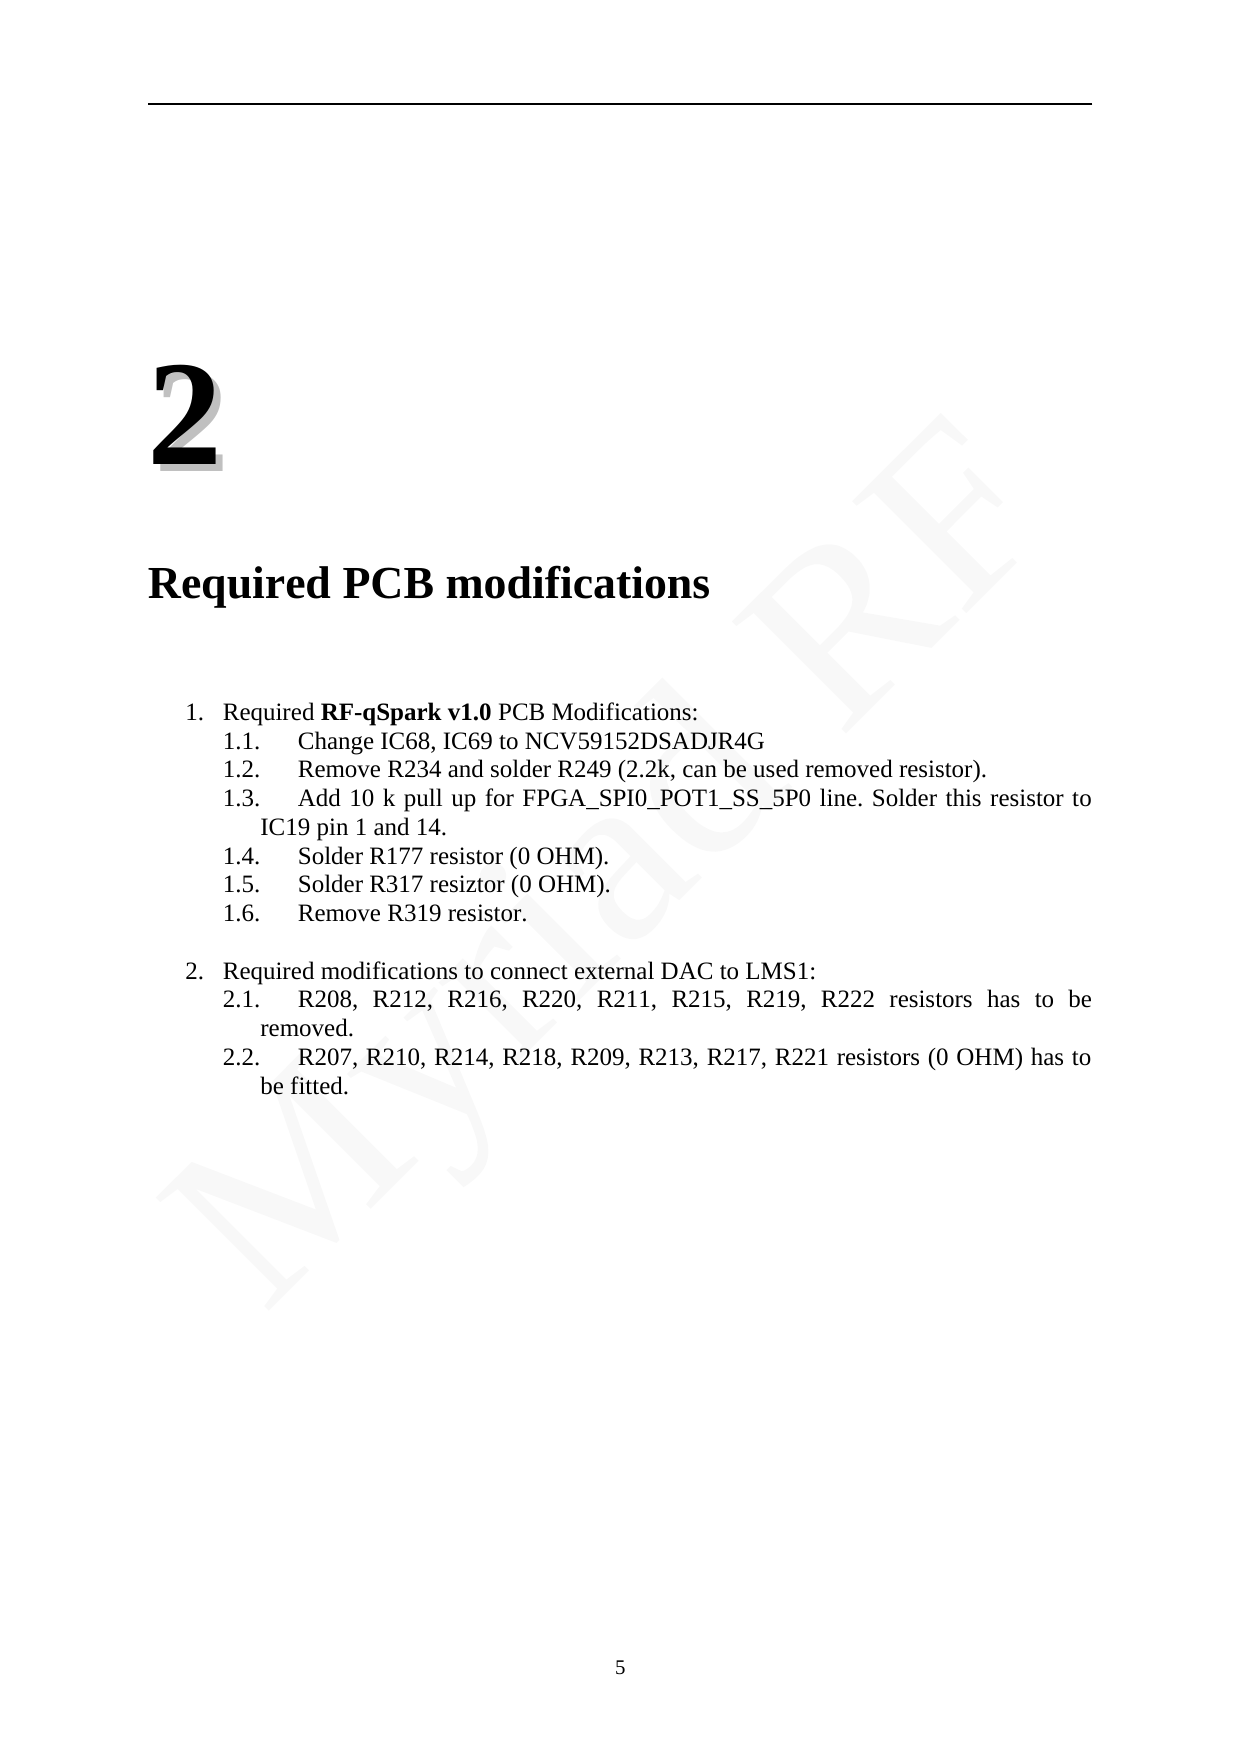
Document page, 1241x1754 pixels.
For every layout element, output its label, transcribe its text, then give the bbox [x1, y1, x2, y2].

subtitle [773, 565, 852, 608]
list Solder R177 resistor (0 OHM). [223, 841, 576, 869]
list Required modifications to connect external DAC to LMS1: [597, 956, 1092, 984]
list Required modifications to connect external DAC to LMS1: [185, 956, 475, 984]
list Required RF-qSpark v1.0 PCB Modifications: [185, 697, 680, 726]
list Solder R317 resiztor (0 OHM). [223, 869, 617, 898]
list Add 10 k pull up for FPGA_SPI0_POT1_SS_5P0 line. Solder this resistor to IC19 pin 1 and 14. [223, 783, 683, 841]
list R207, R210, R214, R218, R209, R213, R217, R221 resistors (0 OHM) has to be fitted. [449, 1042, 1092, 1099]
list Required RF-qSpark v1.0 PCB Modifications: [855, 697, 1092, 726]
list Remove R234 and solder R249 (2.2k, can be used removed resistor). [667, 754, 737, 783]
list [615, 898, 660, 919]
subtitle [856, 556, 973, 608]
list [657, 898, 1092, 927]
list [533, 898, 607, 927]
list R208, R212, R216, R220, R211, R215, R219, R222 resistors has to be removed. [223, 984, 518, 1042]
list Change IC68, IC69 to NCV59152DSADJR4G [223, 726, 687, 754]
list Remove R234 and solder R249 (2.2k, can be used removed resistor). [740, 754, 1092, 783]
list [674, 869, 1092, 898]
list [614, 869, 664, 898]
subtitle Required PCB modifications [148, 556, 798, 608]
list Add 10 k pull up for FPGA_SPI0_POT1_SS_5P0 line. Solder this resistor to IC19 pin 1 and 14. [743, 783, 1092, 841]
list Remove R319 resistor. [223, 898, 530, 927]
subtitle [973, 556, 1092, 608]
list Solder R177 resistor (0 OHM). [578, 841, 629, 869]
list R208, R212, R216, R220, R211, R215, R219, R222 resistors has to be removed. [492, 984, 1092, 1042]
list R207, R210, R214, R218, R209, R213, R217, R221 resistors (0 OHM) has to be fitted. [223, 1042, 426, 1099]
list Remove R234 and solder R249 (2.2k, can be used removed resistor). [223, 754, 662, 783]
list Add 10 k pull up for FPGA_SPI0_POT1_SS_5P0 line. Solder this resistor to IC19 pin 1 and 14. [668, 783, 755, 832]
list R207, R210, R214, R218, R209, R213, R217, R221 resistors (0 OHM) has to be fitted. [380, 1042, 454, 1086]
list Required RF-qSpark v1.0 PCB Modifications: [683, 697, 852, 726]
list Change IC68, IC69 to NCV59152DSADJR4G [712, 726, 1092, 754]
list Required modifications to connect external DAC to LMS1: [480, 956, 585, 984]
list Solder R177 resistor (0 OHM). [646, 841, 1092, 869]
